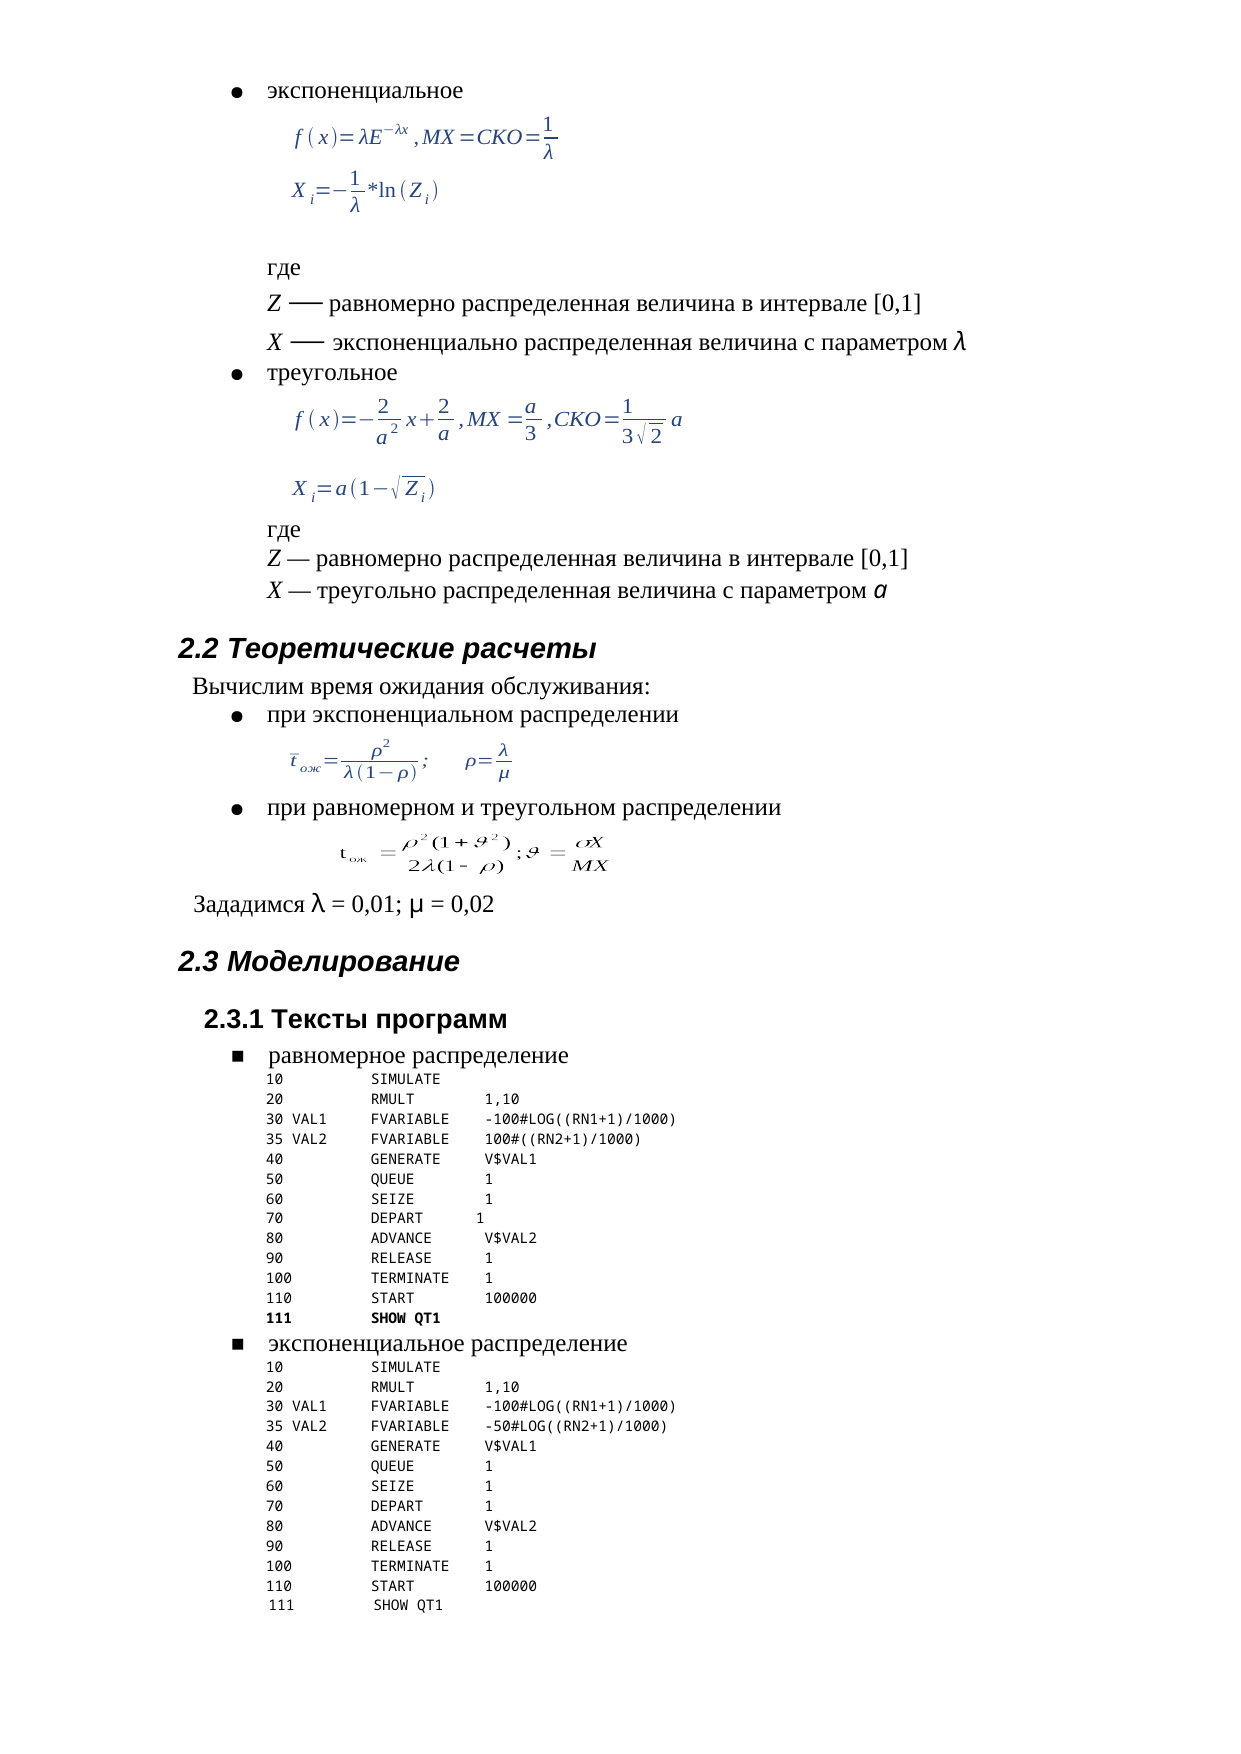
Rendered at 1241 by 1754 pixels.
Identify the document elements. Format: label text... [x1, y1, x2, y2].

text 90 RELEASE 1 [266, 1536, 1152, 1555]
list равномерное распределение [231, 1040, 1152, 1069]
list 111 SHOW QT1 [231, 1595, 1152, 1615]
list при экспоненциальном распределении [229, 699, 1152, 728]
subtitle Теоретические расчеты [170, 631, 1152, 664]
subtitle 10 SIMULATE [266, 1069, 1152, 1089]
text 70 DEPART 1 [266, 1496, 1152, 1516]
subtitle 40 GENERATE V$VAL1 [266, 1149, 1152, 1168]
text 10 SIMULATE [266, 1356, 1152, 1376]
subtitle 60 SEIZE 1 [266, 1188, 1152, 1208]
list экспоненциальное [229, 75, 1152, 104]
list треугольное [229, 357, 1152, 386]
subtitle 70 DEPART 1 [266, 1208, 1152, 1228]
text 40 GENERATE V$VAL1 [266, 1436, 1152, 1456]
list X — треугольно распределенная величина с параметром a [229, 572, 1152, 606]
list X — экспоненциально распределенная величина с параметром λ [229, 319, 1152, 357]
text 30 VAL1 FVARIABLE -100#LOG((RN1+1)/1000) [266, 1396, 1152, 1416]
subtitle 20 RMULT 1,10 [266, 1089, 1152, 1109]
text 60 SEIZE 1 [266, 1476, 1152, 1496]
subtitle 30 VAL1 FVARIABLE -100#LOG((RN1+1)/1000) [266, 1109, 1152, 1129]
subtitle 50 QUEUE 1 [266, 1168, 1152, 1188]
text 50 QUEUE 1 [266, 1456, 1152, 1476]
list Z — равномерно распределенная величина в интервале [0,1] [229, 280, 1152, 319]
text 100 TERMINATE 1 [266, 1555, 1152, 1575]
subtitle 111 SHOW QT1 [266, 1308, 1152, 1328]
subtitle 35 VAL2 FVARIABLE 100#((RN2+1)/1000) [266, 1129, 1152, 1149]
text 20 RMULT 1,10 [266, 1376, 1152, 1396]
subtitle 100 TERMINATE 1 [266, 1268, 1152, 1288]
text 80 ADVANCE V$VAL2 [266, 1516, 1152, 1536]
text 35 VAL2 FVARIABLE -50#LOG((RN2+1)/1000) [266, 1416, 1152, 1436]
list при равномерном и треугольном распределении [229, 792, 1152, 821]
subtitle 80 ADVANCE V$VAL2 [266, 1228, 1152, 1248]
list экспоненциальное распределение [231, 1328, 1152, 1356]
list где [229, 514, 1152, 543]
subtitle Тексты программ [196, 1003, 1152, 1034]
text 110 START 100000 [266, 1575, 1152, 1595]
list где [229, 252, 1152, 280]
subtitle 110 START 100000 [266, 1288, 1152, 1308]
list Z — равномерно распределенная величина в интервале [0,1] [229, 543, 1152, 572]
subtitle Моделирование [170, 944, 1152, 978]
subtitle 90 RELEASE 1 [266, 1248, 1152, 1268]
text Вычислим время ожидания обслуживания: [192, 671, 1152, 699]
list Зададимся λ = 0,01; μ = 0,02 [156, 885, 1152, 919]
